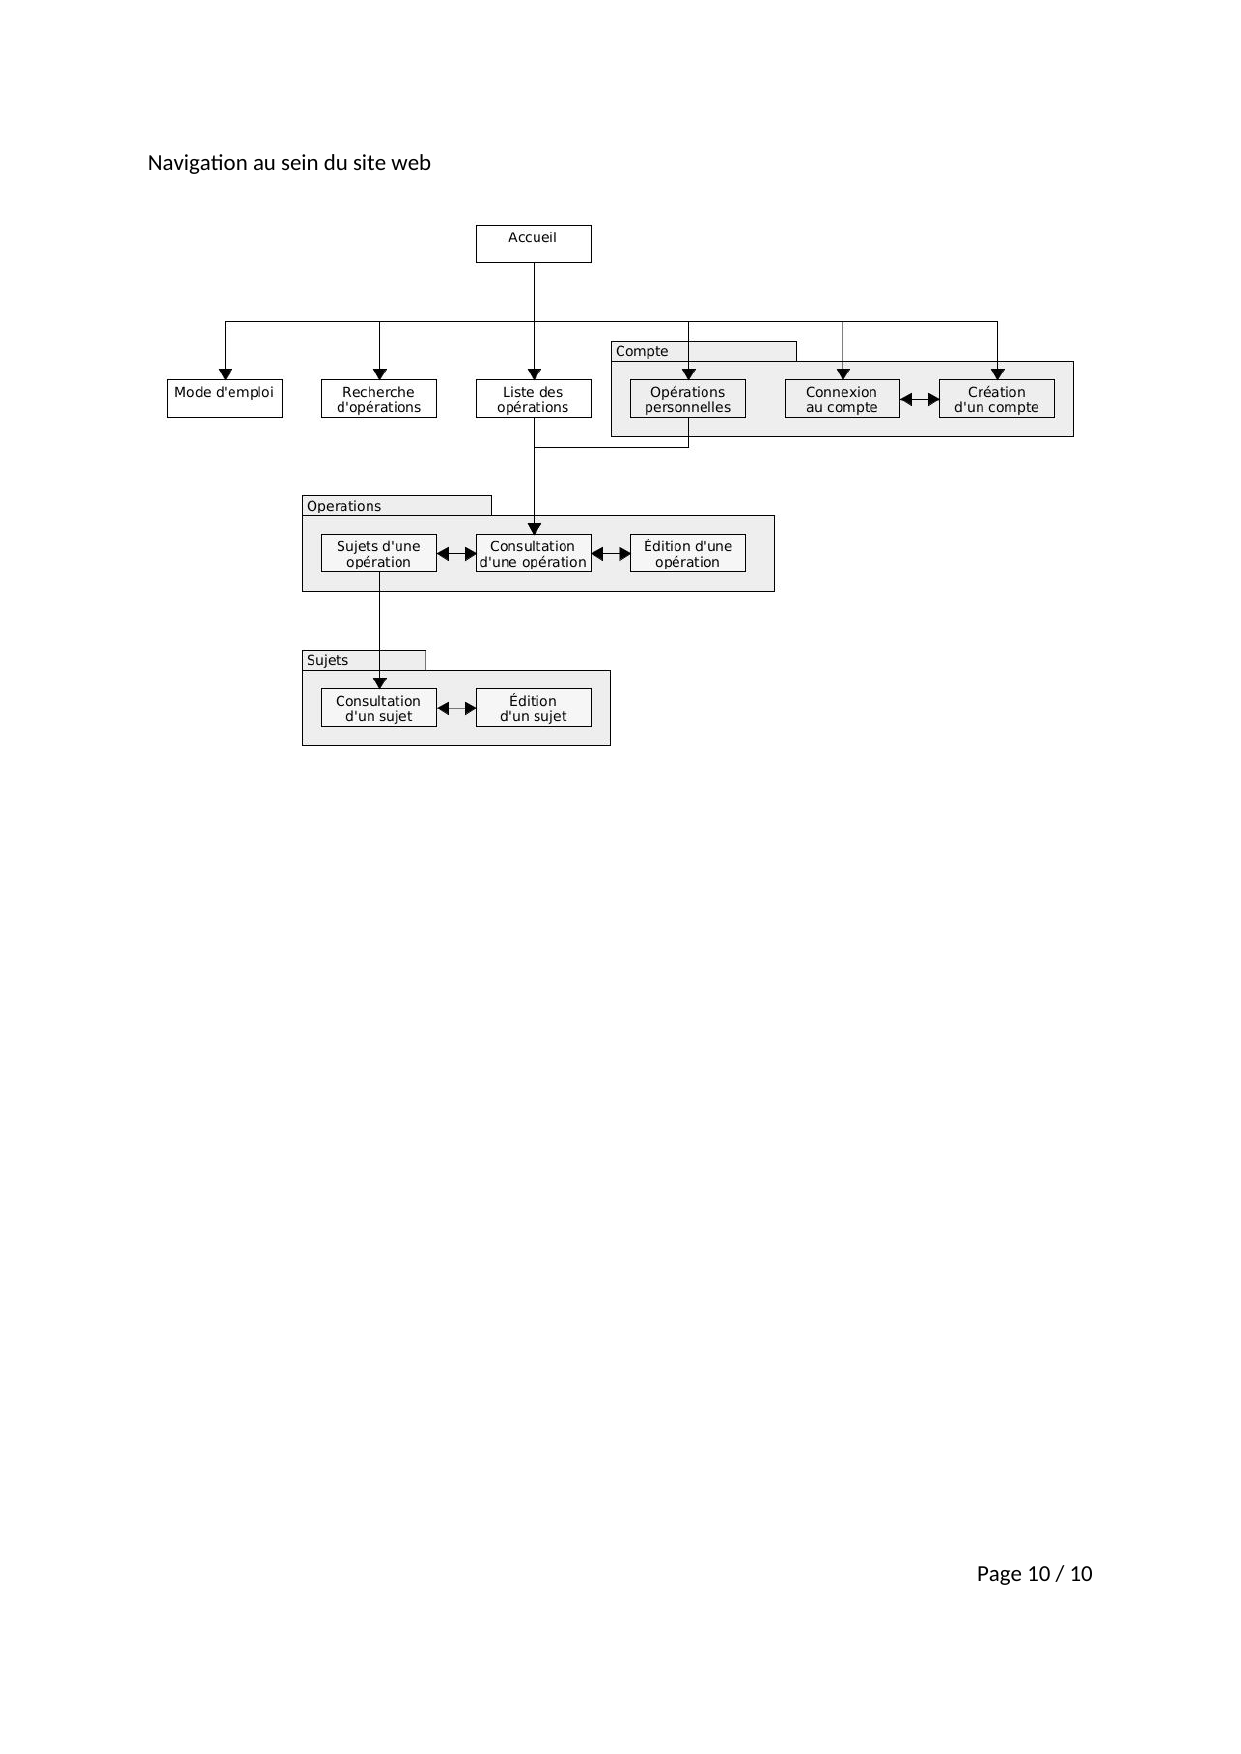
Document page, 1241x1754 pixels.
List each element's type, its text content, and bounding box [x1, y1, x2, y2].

text Navigation au sein du site web [148, 148, 1093, 176]
picture [147, 205, 1093, 765]
